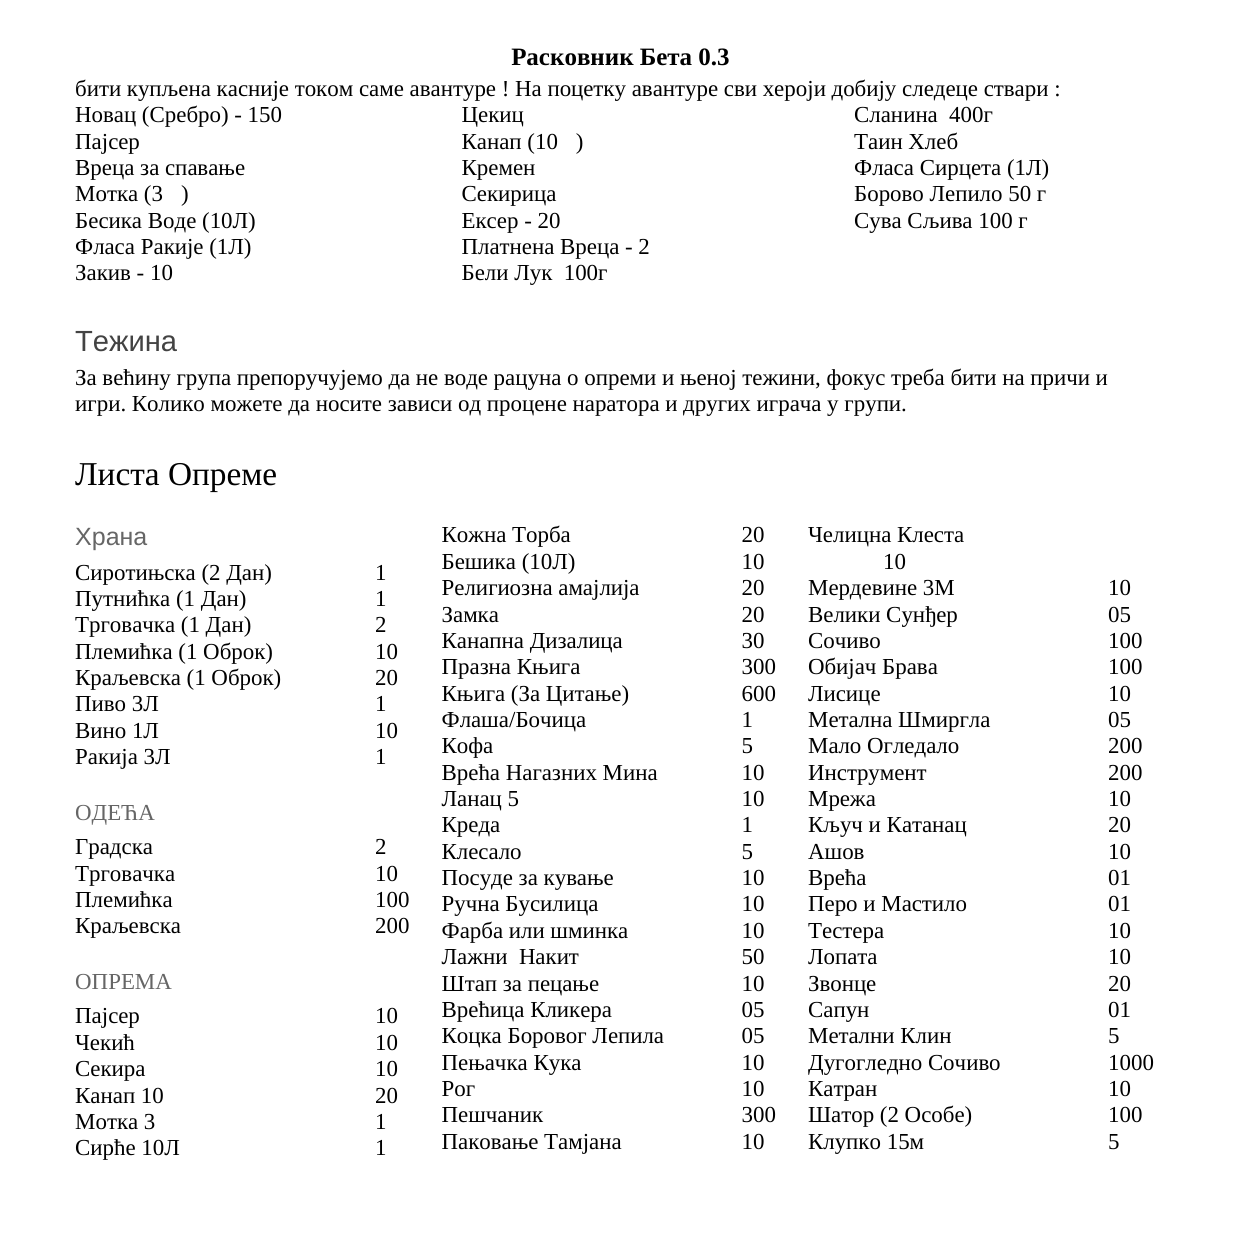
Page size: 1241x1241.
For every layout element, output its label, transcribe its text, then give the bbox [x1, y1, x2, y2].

text Градска 2 [75, 833, 432, 860]
text Флаша/Бочица 1 [441, 706, 799, 732]
text Велики Сунђер 05 [808, 601, 1166, 627]
text Књига (За Цитање) 600 [441, 680, 799, 706]
text Кремен [461, 154, 779, 180]
text Мотка 3💥 1 [75, 1108, 432, 1134]
text Канап 10💥 20 [75, 1082, 432, 1108]
text Бели Лук 100г [461, 259, 779, 286]
text Посуде за кување 10 [441, 864, 799, 891]
subtitle Листа Опреме [75, 454, 1166, 492]
text Лисице 10 [808, 680, 1166, 706]
text Замка 20 [441, 601, 799, 627]
text Трговачка (1 Дан) 2 [75, 611, 432, 638]
text Новац (Сребро) - 150 Пајсер [75, 101, 386, 154]
text Фарба или шминка 10 [441, 917, 799, 943]
text Вино 1Л 10 [75, 717, 432, 743]
text Лопата 10 [808, 943, 1166, 969]
text Секира 10 [75, 1055, 432, 1082]
text Перо и Мастило 01 [808, 891, 1166, 917]
text Фласа Ракије (1Л) [75, 233, 386, 259]
text Врећица Кликера 05 [441, 996, 799, 1022]
text Секирица [461, 180, 779, 207]
text Платнена Вреца - 2 [461, 233, 779, 259]
text Звонце 20 [808, 969, 1166, 996]
text Паковање Тамјана 10 [441, 1128, 799, 1154]
text Шатор (2 Особе) 100 [808, 1101, 1166, 1128]
text Племићка (1 Оброк) 10 [75, 638, 432, 664]
text Вреца за спавање [75, 154, 386, 180]
text Мрежа 10 [808, 785, 1166, 811]
text Коцка Боровог Лепила 05 [441, 1022, 799, 1049]
text Ланац 5💥 10 [441, 785, 799, 811]
subtitle ОДЕЋА [75, 799, 432, 825]
text Врећа Нагазних Мина 10 [441, 759, 799, 785]
text Бесика Воде (10Л) [75, 207, 386, 233]
text Фласа Сирцета (1Л) [854, 154, 1166, 180]
text Мотка (3💥) [75, 180, 386, 207]
text Обијач Брава 100 [808, 653, 1166, 680]
text Лажни Накит 50 [441, 943, 799, 969]
text Закив - 10 [75, 259, 386, 286]
text Краљевска (1 Оброк) 20 [75, 664, 432, 690]
text Дугогледно Сочиво 1000 [808, 1049, 1166, 1075]
text Путнићка (1 Дан) 1 [75, 585, 432, 611]
text Борово Лепило 50 г [854, 180, 1166, 207]
text Чекић 10 [75, 1029, 432, 1055]
text Трговачка 10 [75, 860, 432, 886]
text Штап за пецање 10 [441, 969, 799, 996]
subtitle Тежина [75, 324, 1166, 358]
text Кључ и Катанац 20 [808, 811, 1166, 838]
subtitle ОПРЕМА [75, 968, 432, 994]
text Ексер - 20 [461, 207, 779, 233]
text Клупко 15м 5 [808, 1128, 1166, 1154]
text Канап (10💥) [461, 128, 779, 154]
text Цекиц [461, 101, 779, 128]
text бити купљена касније током саме авантуре ! На поцетку авантуре сви хероји добију следеце ствари : [75, 75, 1166, 101]
text Сува Сљива 100 г [854, 207, 1166, 233]
text Врећа 01 [808, 864, 1166, 891]
text Метална Шмиргла 05 [808, 706, 1166, 732]
text За већину група препоручујемо да не воде рацуна о опреми и њеној тежини, фокус треба бити на причи и игри. Колико можете да носите зависи од процене наратора и других играча у групи. [75, 364, 1166, 417]
text Ракија 3Л 1 [75, 743, 432, 769]
text Сапун 01 [808, 996, 1166, 1022]
text Ашов 10 [808, 838, 1166, 864]
text Краљевска 200 [75, 912, 432, 939]
text Пајсер 10 [75, 1003, 432, 1029]
text Кожна Торба 20 [441, 522, 799, 548]
text Бешика (10Л) 10 [441, 548, 799, 574]
text Сланина 400г [854, 101, 1166, 128]
text Сирће 10Л 1 [75, 1134, 432, 1161]
text Пешчаник 300 [441, 1101, 799, 1128]
text Тестера 10 [808, 917, 1166, 943]
text Ручна Бусилица 10 [441, 891, 799, 917]
text Религиозна амајлија 20 [441, 574, 799, 601]
text Сочиво 100 [808, 627, 1166, 653]
text Метални Клин 5 [808, 1022, 1166, 1049]
text Кофа 5 [441, 732, 799, 759]
text Клесало 5 [441, 838, 799, 864]
text Челицна Клеста 10 [808, 522, 1166, 574]
text Пењачка Кука 10 [441, 1049, 799, 1075]
text Канапна Дизалица 30 [441, 627, 799, 653]
subtitle Храна [75, 522, 432, 550]
text Инструмент 200 [808, 759, 1166, 785]
text Сиротињска (2 Дан) 1 [75, 559, 432, 585]
text Катран 10 [808, 1075, 1166, 1101]
text Рог 10 [441, 1075, 799, 1101]
text Мало Огледало 200 [808, 732, 1166, 759]
text Пиво 3Л 1 [75, 690, 432, 717]
text Мердевине 3М 10 [808, 574, 1166, 601]
text Таин Хлеб [854, 128, 1166, 154]
text Племићка 100 [75, 886, 432, 912]
text Празна Књига 300 [441, 653, 799, 680]
text Креда 1 [441, 811, 799, 838]
